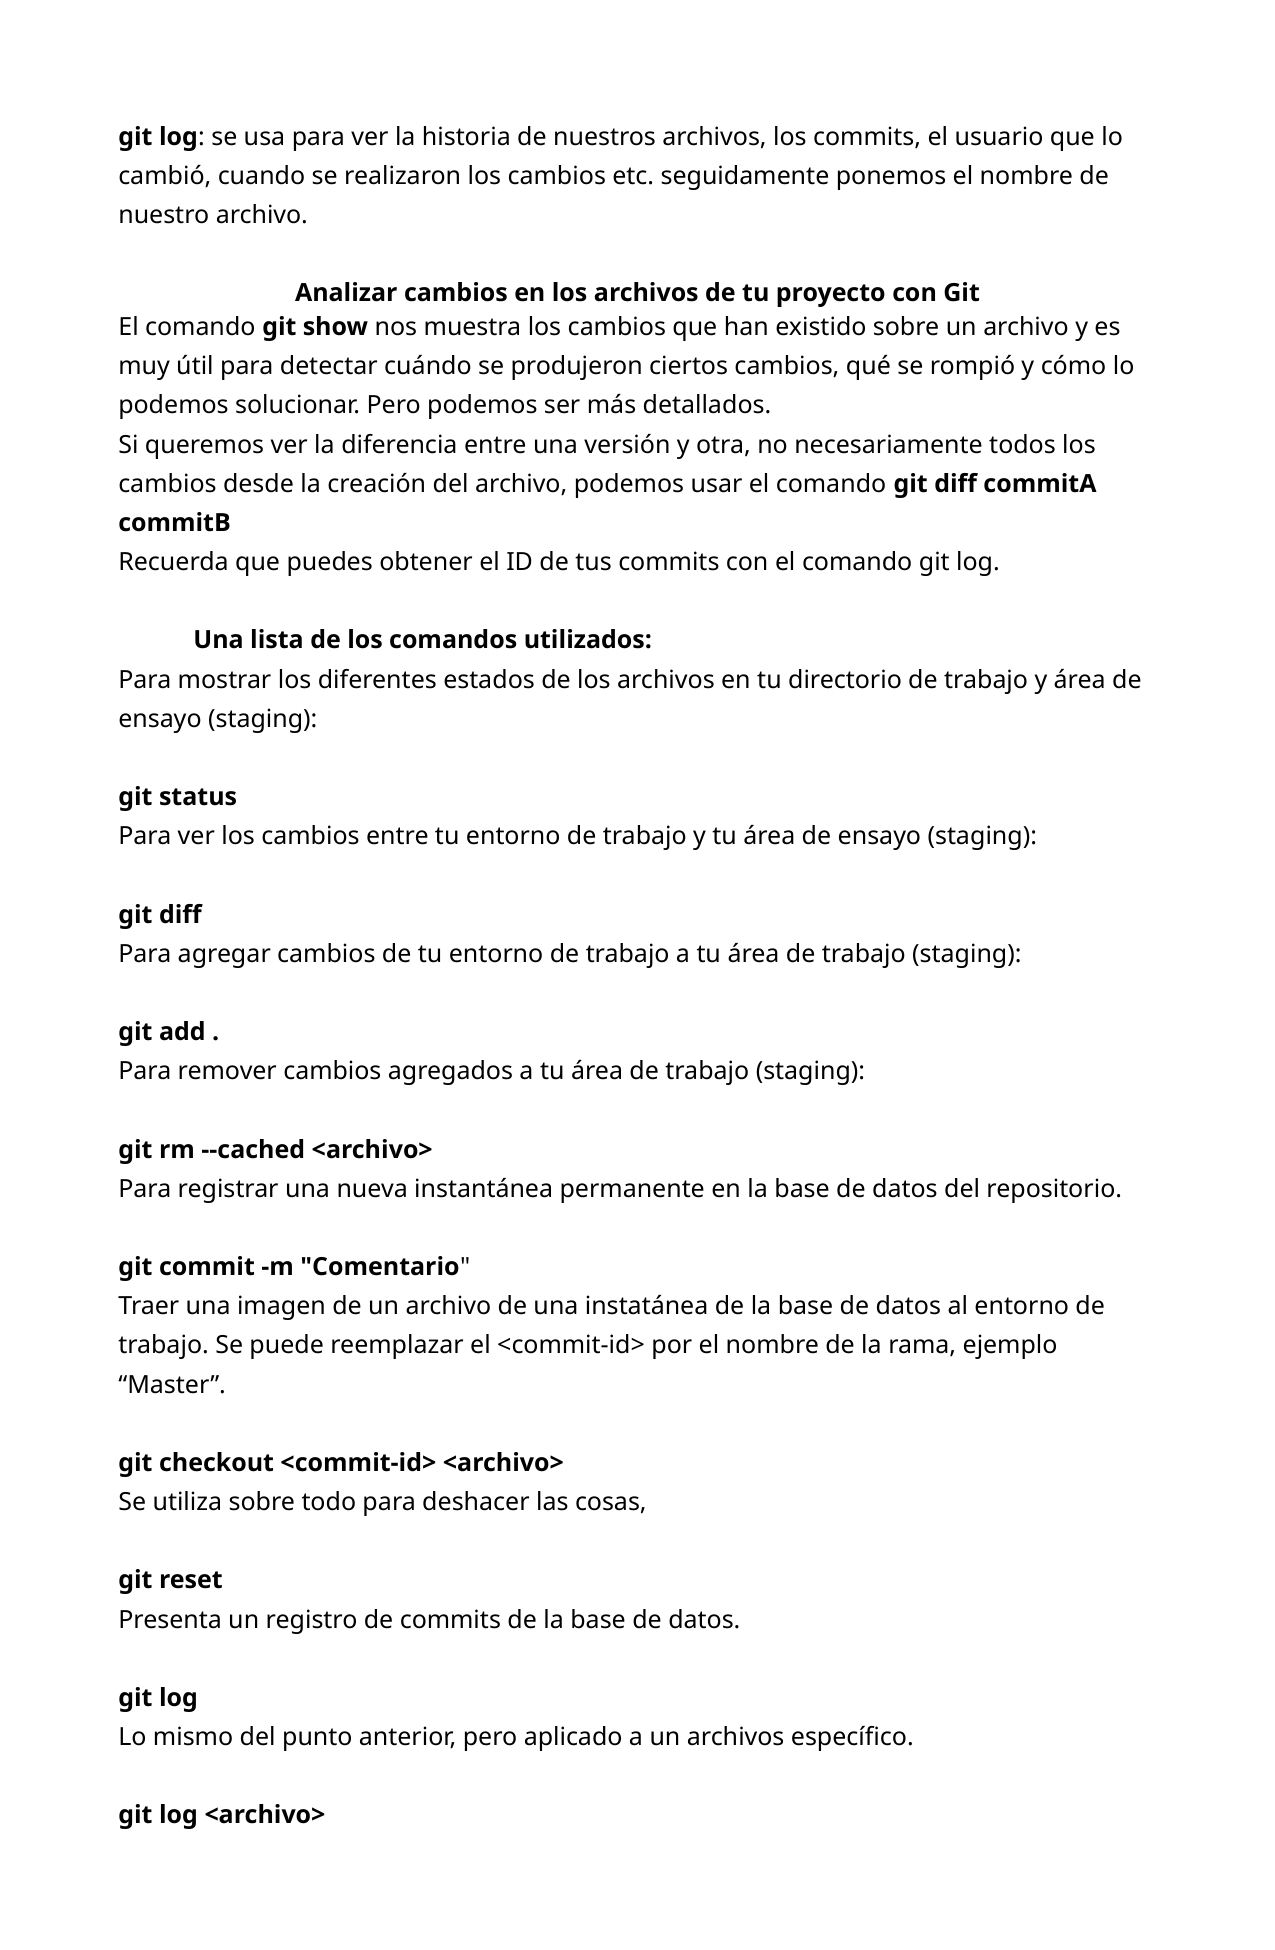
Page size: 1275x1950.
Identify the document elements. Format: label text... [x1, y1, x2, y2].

text Recuerda que puedes obtener el ID de tus commits con el comando git log. [118, 544, 1157, 578]
text Para remover cambios agregados a tu área de trabajo (staging): [118, 1053, 1157, 1087]
text Una lista de los comandos utilizados: [118, 622, 1157, 656]
text git reset [118, 1562, 1157, 1596]
text Para agregar cambios de tu entorno de trabajo a tu área de trabajo (staging): [118, 936, 1157, 969]
text git checkout <commit-id> <archivo> [118, 1445, 1157, 1479]
text git log: se usa para ver la historia de nuestros archivos, los commits, el usuario que lo cambió, cuando se realizaron los cambios etc. seguidamente ponemos el nombre de nuestro archivo. [118, 118, 1157, 231]
text git diff [118, 896, 1157, 930]
subtitle Analizar cambios en los archivos de tu proyecto con Git [118, 275, 1157, 309]
text Si queremos ver la diferencia entre una versión y otra, no necesariamente todos los cambios desde la creación del archivo, podemos usar el comando git diff commitA commitB [118, 426, 1157, 539]
text El comando git show nos muestra los cambios que han existido sobre un archivo y es muy útil para detectar cuándo se produjeron ciertos cambios, qué se rompió y cómo lo podemos solucionar. Pero podemos ser más detallados. [118, 309, 1157, 421]
text git add . [118, 1014, 1157, 1048]
text Presenta un registro de commits de la base de datos. [118, 1601, 1157, 1635]
text git log [118, 1680, 1157, 1714]
text git commit -m "Comentario" [118, 1249, 1157, 1283]
text git status [118, 779, 1157, 813]
text Lo mismo del punto anterior, pero aplicado a un archivos específico. [118, 1719, 1157, 1753]
text Para ver los cambios entre tu entorno de trabajo y tu área de ensayo (staging): [118, 818, 1157, 852]
text Traer una imagen de un archivo de una instatánea de la base de datos al entorno de trabajo. Se puede reemplazar el <commit-id> por el nombre de la rama, ejemplo “Master”. [118, 1288, 1157, 1400]
text Se utiliza sobre todo para deshacer las cosas, [118, 1484, 1157, 1518]
text Para registrar una nueva instantánea permanente en la base de datos del repositorio. [118, 1171, 1157, 1204]
text git rm --cached <archivo> [118, 1131, 1157, 1165]
text git log <archivo> [118, 1797, 1157, 1831]
text Para mostrar los diferentes estados de los archivos en tu directorio de trabajo y área de ensayo (staging): [118, 661, 1157, 734]
